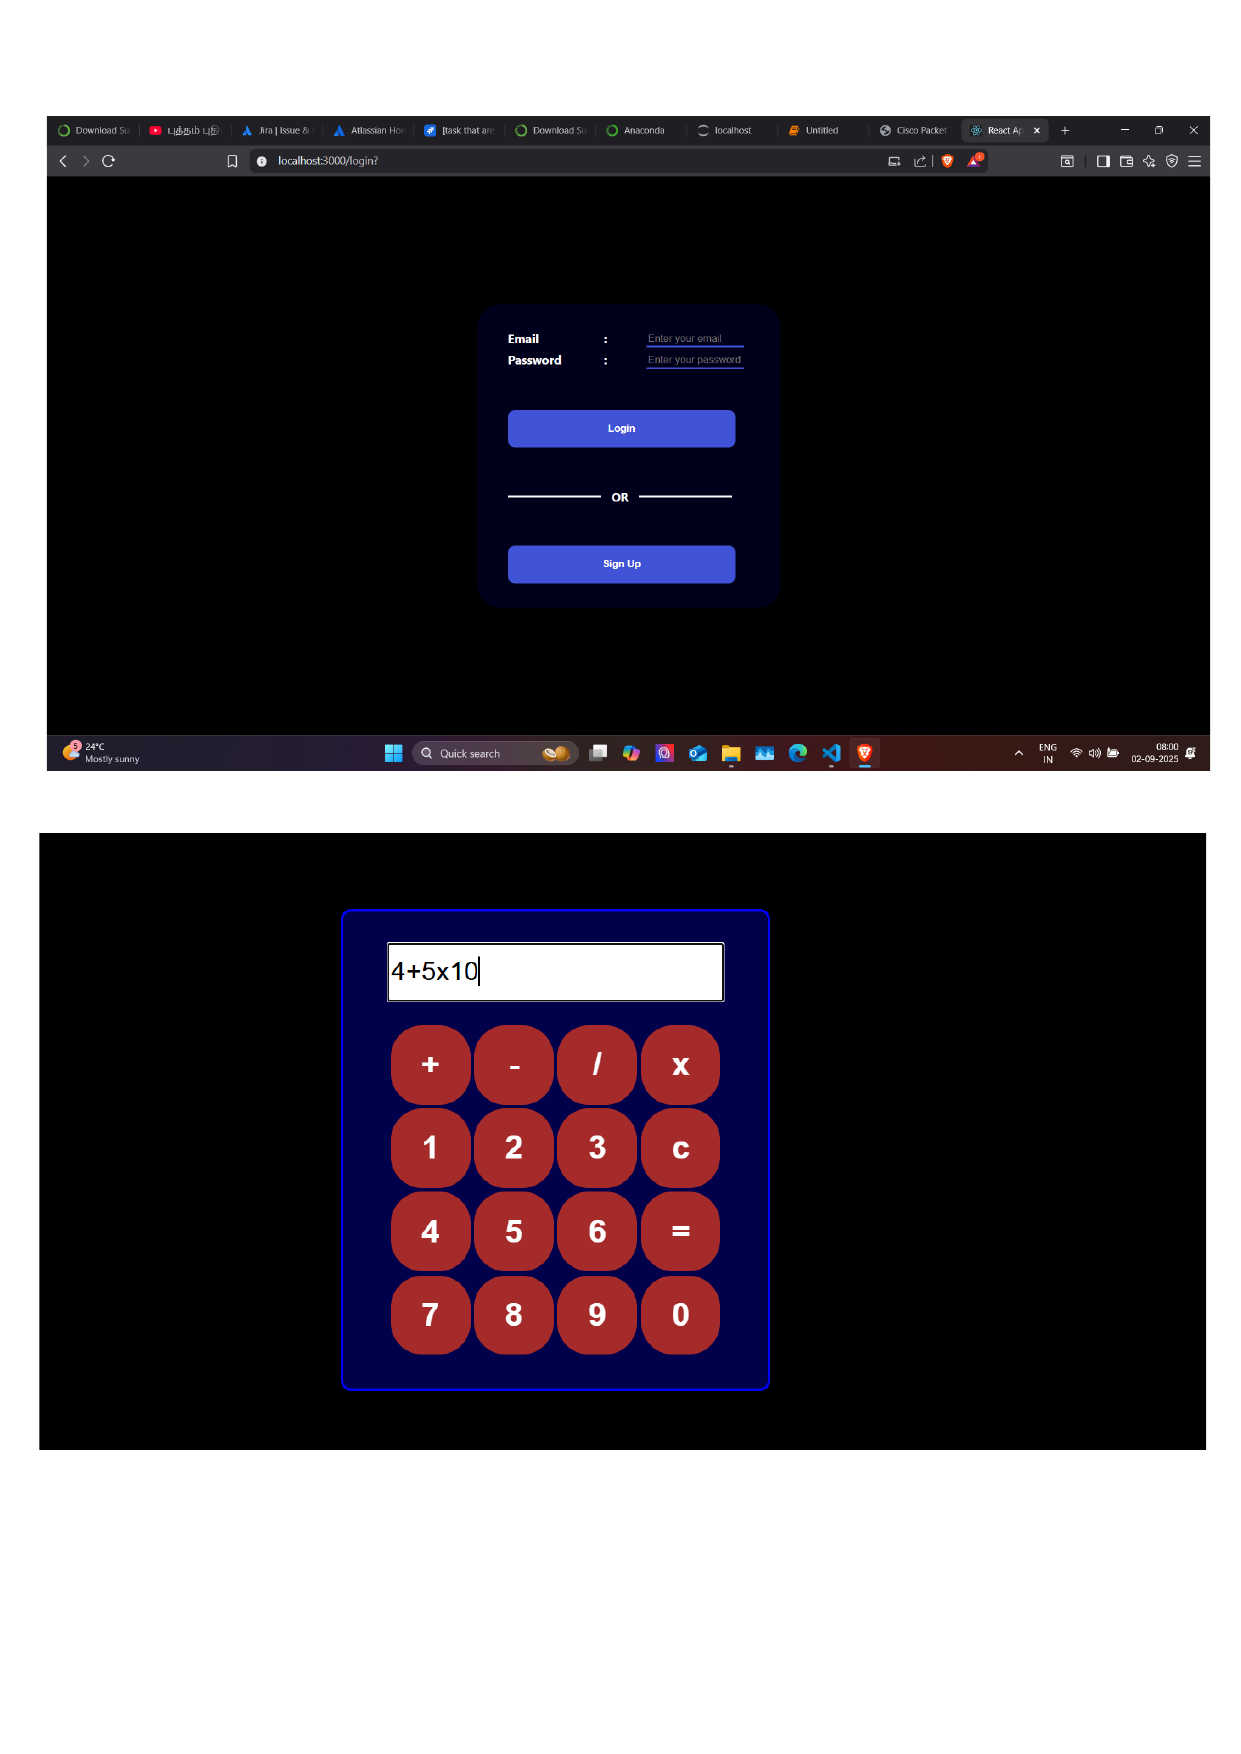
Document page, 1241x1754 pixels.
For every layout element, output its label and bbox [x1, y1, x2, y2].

picture [46, 116, 1211, 771]
picture [39, 833, 1207, 1450]
